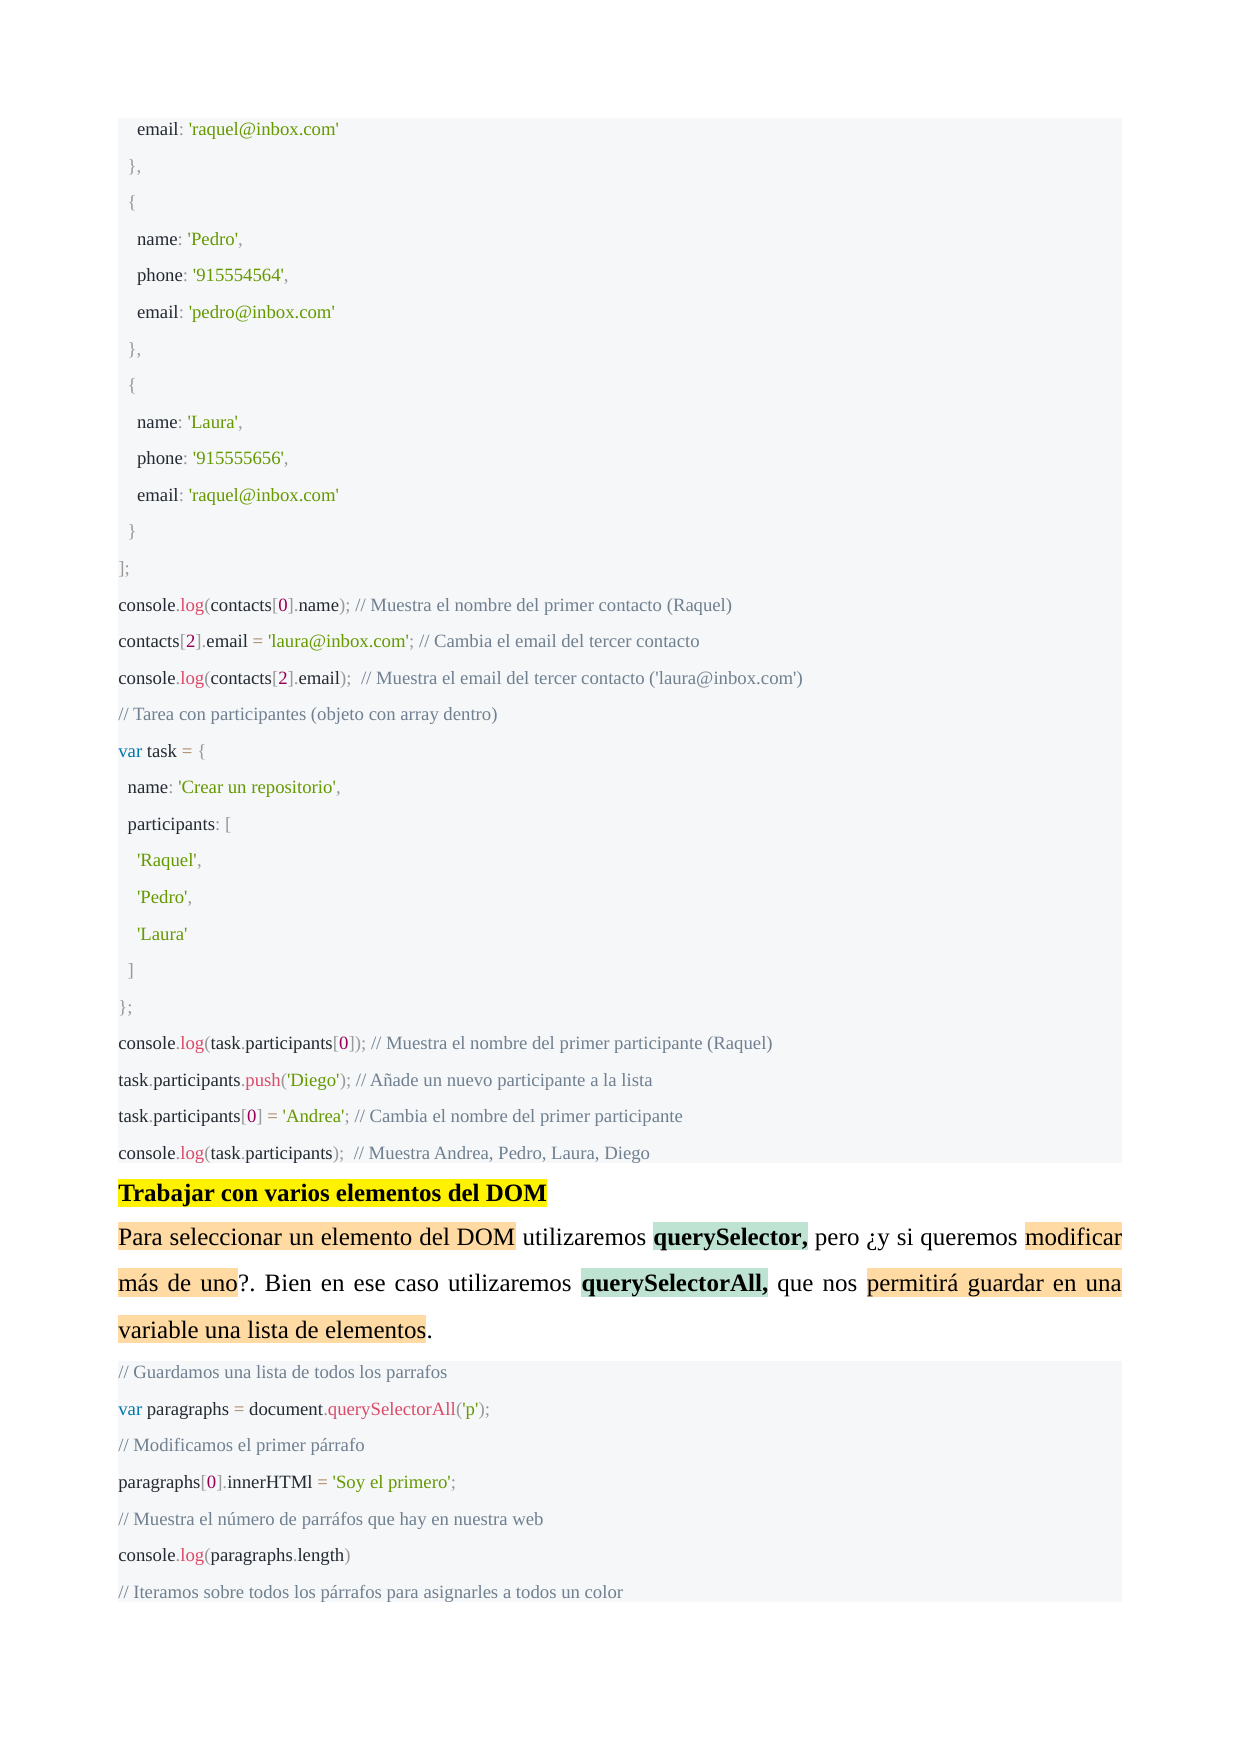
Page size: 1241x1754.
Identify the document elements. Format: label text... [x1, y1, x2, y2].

text email: 'raquel@inbox.com' [118, 118, 1122, 140]
text Para seleccionar un elemento del DOM utilizaremos querySelector, pero ¿y si queremos modificar más de uno?. Bien en ese caso utilizaremos querySelectorAll, que nos permitirá guardar en una variable una lista de elementos. [118, 1222, 1122, 1343]
text ​// Tarea con participantes (objeto con array dentro) [118, 703, 1122, 725]
text participants: [ [118, 813, 1122, 834]
text } [118, 520, 1122, 542]
text var paragraphs = document.querySelectorAll('p'); [118, 1398, 1122, 1419]
text ​// Muestra el número de parráfos que hay en nuestra web [118, 1507, 1122, 1529]
text ​// Iteramos sobre todos los párrafos para asignarles a todos un color [118, 1581, 1122, 1602]
subtitle Trabajar con varios elementos del DOM [118, 1178, 1122, 1207]
text // Guardamos una lista de todos los parrafos [118, 1361, 1122, 1383]
text 'Laura' [118, 922, 1122, 944]
text console.log(task.participants); // Muestra Andrea, Pedro, Laura, Diego [118, 1142, 1122, 1163]
text phone: '915554564', [118, 264, 1122, 286]
text { [118, 191, 1122, 213]
text paragraphs[0].innerHTMl = 'Soy el primero'; [118, 1471, 1122, 1492]
text email: 'pedro@inbox.com' [118, 301, 1122, 322]
text ​console.log(task.participants[0]); // Muestra el nombre del primer participante (Raquel) [118, 1032, 1122, 1054]
text { [118, 374, 1122, 396]
text name: 'Pedro', [118, 228, 1122, 249]
text ] [118, 959, 1122, 981]
text console.log(contacts[2].email); // Muestra el email del tercer contacto ('laura@inbox.com') [118, 667, 1122, 688]
text 'Raquel', [118, 849, 1122, 871]
text contacts[2].email = 'laura@inbox.com'; // Cambia el email del tercer contacto [118, 630, 1122, 652]
text phone: '915555656', [118, 447, 1122, 469]
text ​// Modificamos el primer párrafo [118, 1434, 1122, 1456]
text var task = { [118, 740, 1122, 761]
text 'Pedro', [118, 886, 1122, 907]
text task.participants[0] = 'Andrea'; // Cambia el nombre del primer participante [118, 1105, 1122, 1127]
text name: 'Laura', [118, 411, 1122, 432]
text }, [118, 337, 1122, 359]
text ]; [118, 557, 1122, 578]
text }, [118, 155, 1122, 176]
text name: 'Crear un repositorio', [118, 776, 1122, 798]
text }; [118, 996, 1122, 1017]
text task.participants.push('Diego'); // Añade un nuevo participante a la lista [118, 1069, 1122, 1090]
text console.log(paragraphs.length) [118, 1544, 1122, 1566]
text email: 'raquel@inbox.com' [118, 484, 1122, 505]
text ​console.log(contacts[0].name); // Muestra el nombre del primer contacto (Raquel) [118, 593, 1122, 615]
